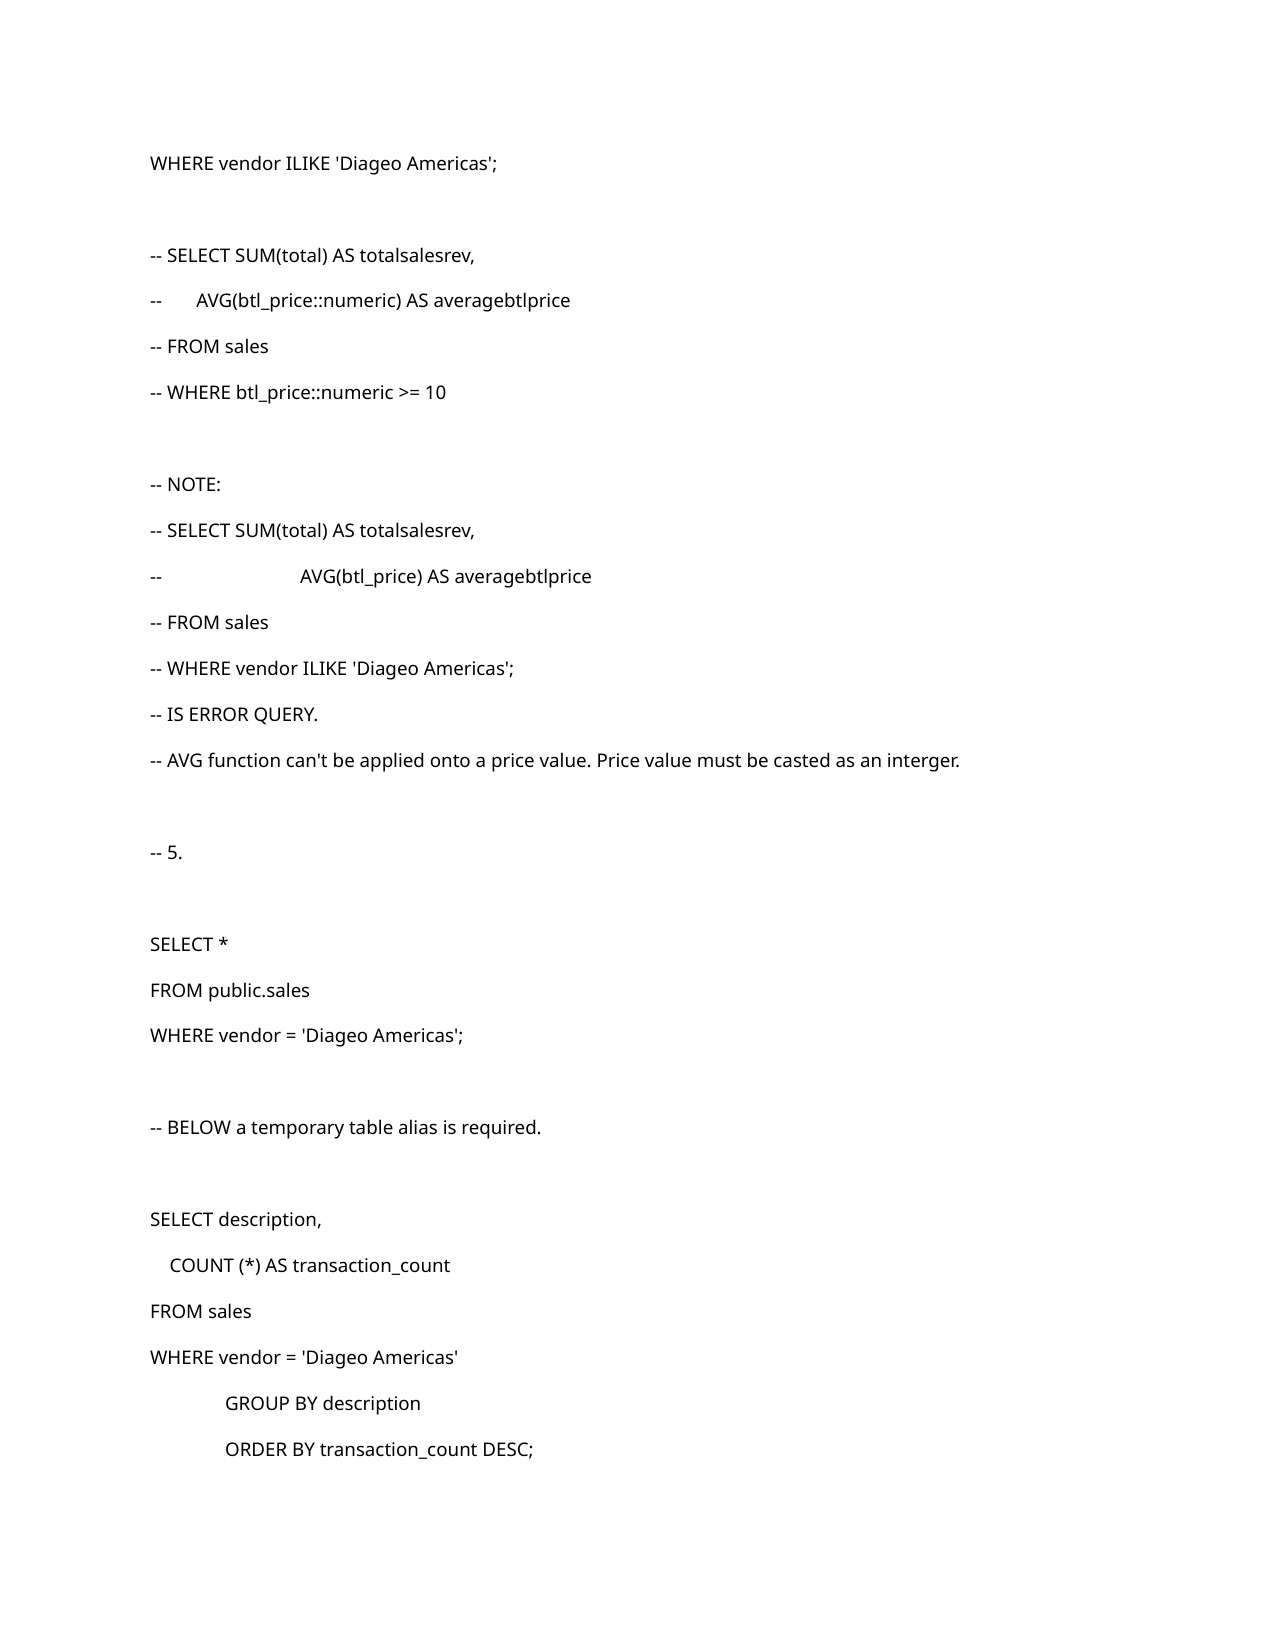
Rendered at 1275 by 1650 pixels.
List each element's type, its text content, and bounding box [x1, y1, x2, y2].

text -- FROM sales [150, 609, 1125, 635]
text SELECT * [150, 931, 1125, 956]
text -- SELECT SUM(total) AS totalsalesrev, [150, 517, 1125, 543]
text WHERE vendor = 'Diageo Americas' [150, 1344, 1125, 1370]
text WHERE vendor = 'Diageo Americas'; [150, 1023, 1125, 1048]
text -- BELOW a temporary table alias is required. [150, 1115, 1125, 1140]
text GROUP BY description [150, 1390, 1125, 1416]
text -- WHERE btl_price::numeric >= 10 [150, 380, 1125, 405]
text ORDER BY transaction_count DESC; [150, 1436, 1125, 1462]
text SELECT description, [150, 1207, 1125, 1232]
text -- NOTE: [150, 472, 1125, 497]
text COUNT (*) AS transaction_count [150, 1252, 1125, 1278]
text -- FROM sales [150, 334, 1125, 359]
text -- AVG(btl_price::numeric) AS averagebtlprice [150, 288, 1125, 313]
text -- SELECT SUM(total) AS totalsalesrev, [150, 242, 1125, 267]
text WHERE vendor ILIKE 'Diageo Americas'; [150, 150, 1125, 176]
text FROM sales [150, 1298, 1125, 1324]
text -- 5. [150, 839, 1125, 864]
text -- WHERE vendor ILIKE 'Diageo Americas'; [150, 655, 1125, 681]
text FROM public.sales [150, 977, 1125, 1002]
text -- IS ERROR QUERY. [150, 701, 1125, 727]
text -- AVG(btl_price) AS averagebtlprice [150, 563, 1125, 589]
text -- AVG function can't be applied onto a price value. Price value must be casted as an interger. [150, 747, 1125, 773]
